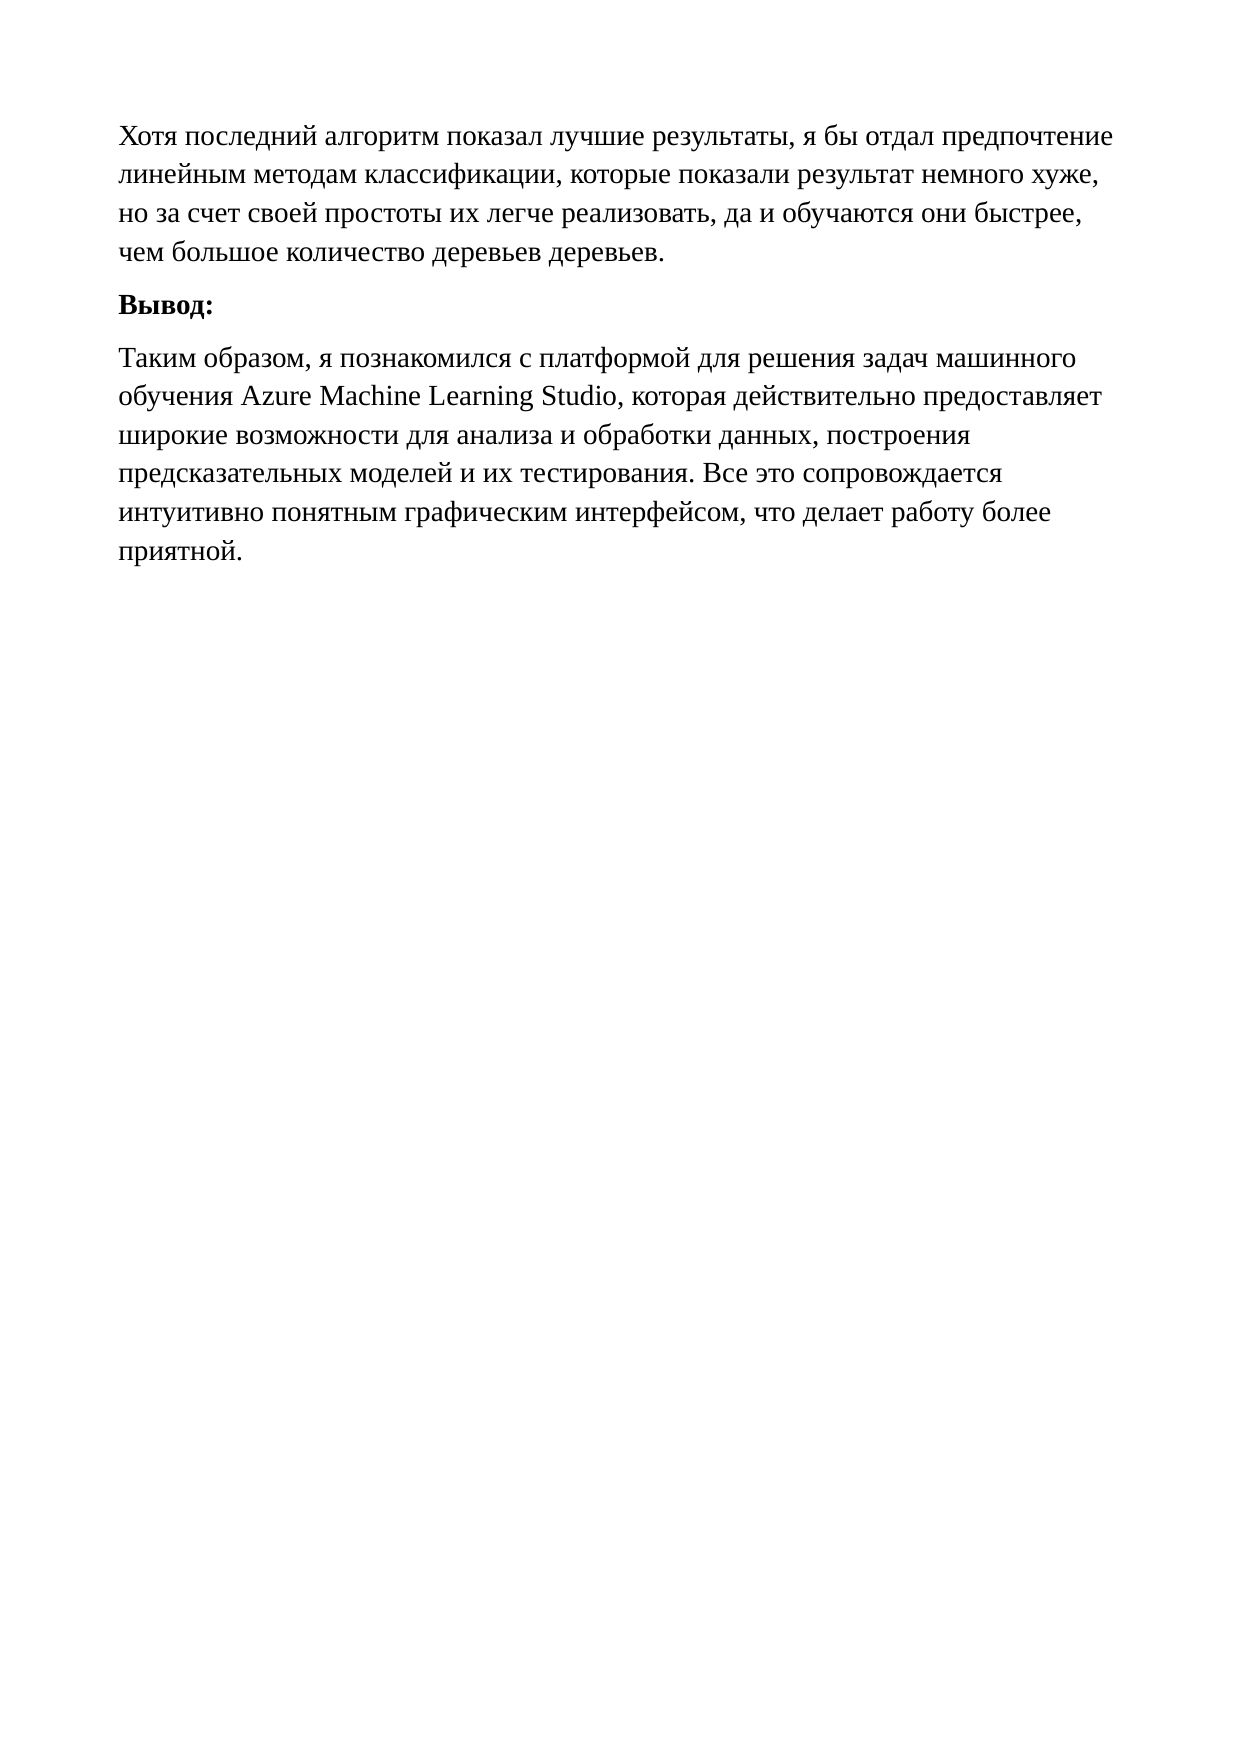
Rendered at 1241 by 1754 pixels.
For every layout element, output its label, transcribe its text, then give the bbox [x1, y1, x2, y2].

text Таким образом, я познакомился с платформой для решения задач машинного обучения Azure Machine Learning Studio, которая действительно предоставляет широкие возможности для анализа и обработки данных, построения предсказательных моделей и их тестирования. Все это сопровождается интуитивно понятным графическим интерфейсом, что делает работу более приятной. [118, 340, 1122, 566]
text Хотя последний алгоритм показал лучшие результаты, я бы отдал предпочтение линейным методам классификации, которые показали результат немного хуже, но за счет своей простоты их легче реализовать, да и обучаются они быстрее, чем большое количество деревьев деревьев. [118, 118, 1122, 267]
text Вывод: [118, 287, 1122, 320]
